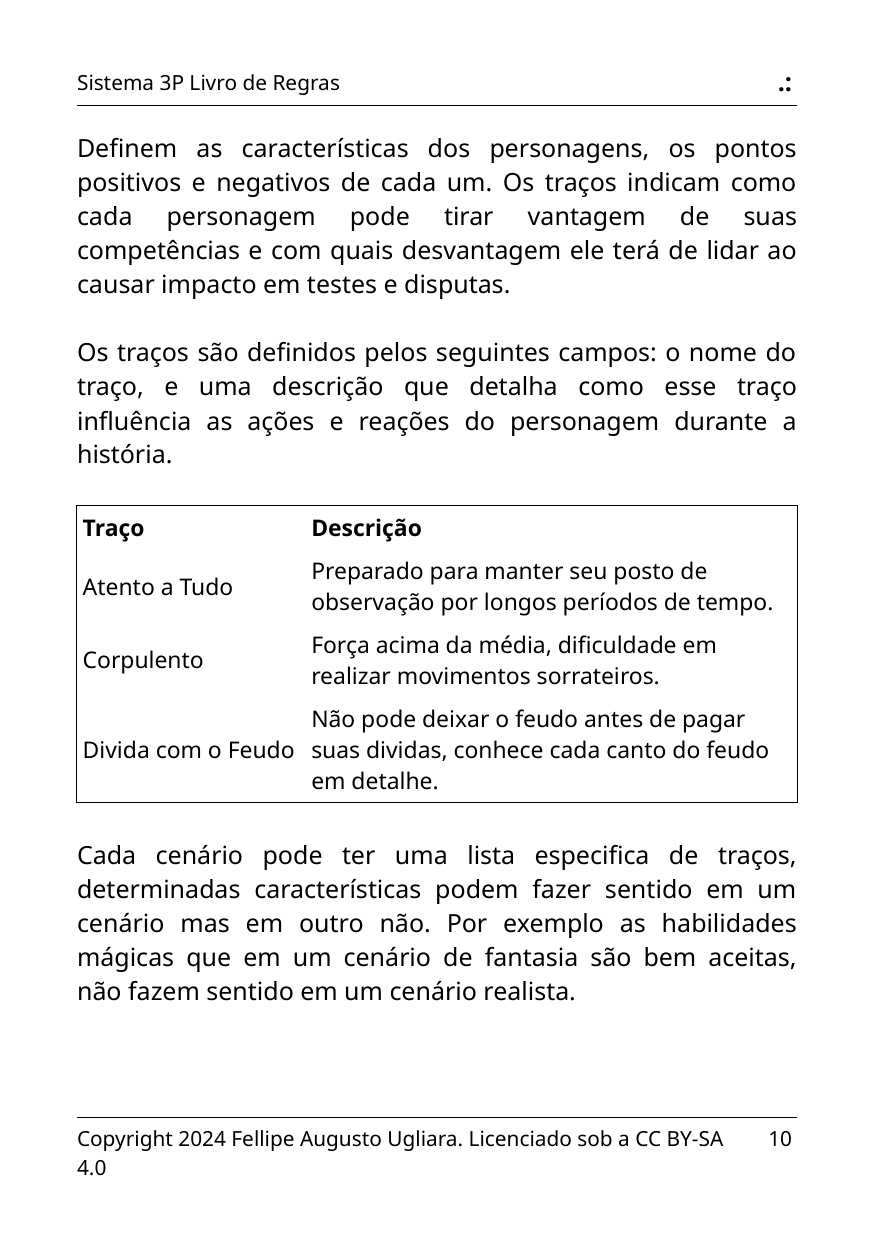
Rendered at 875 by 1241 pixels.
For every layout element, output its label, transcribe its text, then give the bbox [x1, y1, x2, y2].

text Os traços são definidos pelos seguintes campos: o nome do traço, e uma descrição que detalha como esse traço influência as ações e reações do personagem durante a história. [77, 335, 797, 471]
table_cell Divida com o Feudo [77, 697, 305, 802]
table_cell Força acima da média, dificuldade em realizar movimentos sorrateiros. [305, 623, 797, 697]
table_header Descrição [305, 506, 797, 549]
table_header Traço [77, 506, 305, 549]
text Definem as características dos personagens, os pontos positivos e negativos de cada um. Os traços indicam como cada personagem pode tirar vantagem de suas competências e com quais desvantagem ele terá de lidar ao causar impacto em testes e disputas. [77, 131, 797, 301]
table_cell Não pode deixar o feudo antes de pagar suas dividas, conhece cada canto do feudo em detalhe. [305, 697, 797, 802]
table_cell Preparado para manter seu posto de observação por longos períodos de tempo. [305, 549, 797, 623]
text Cada cenário pode ter uma lista especifica de traços, determinadas características podem fazer sentido em um cenário mas em outro não. Por exemplo as habilidades mágicas que em um cenário de fantasia são bem aceitas, não fazem sentido em um cenário realista. [77, 837, 797, 1008]
table_cell Corpulento [77, 623, 305, 697]
table_cell Atento a Tudo [77, 549, 305, 623]
